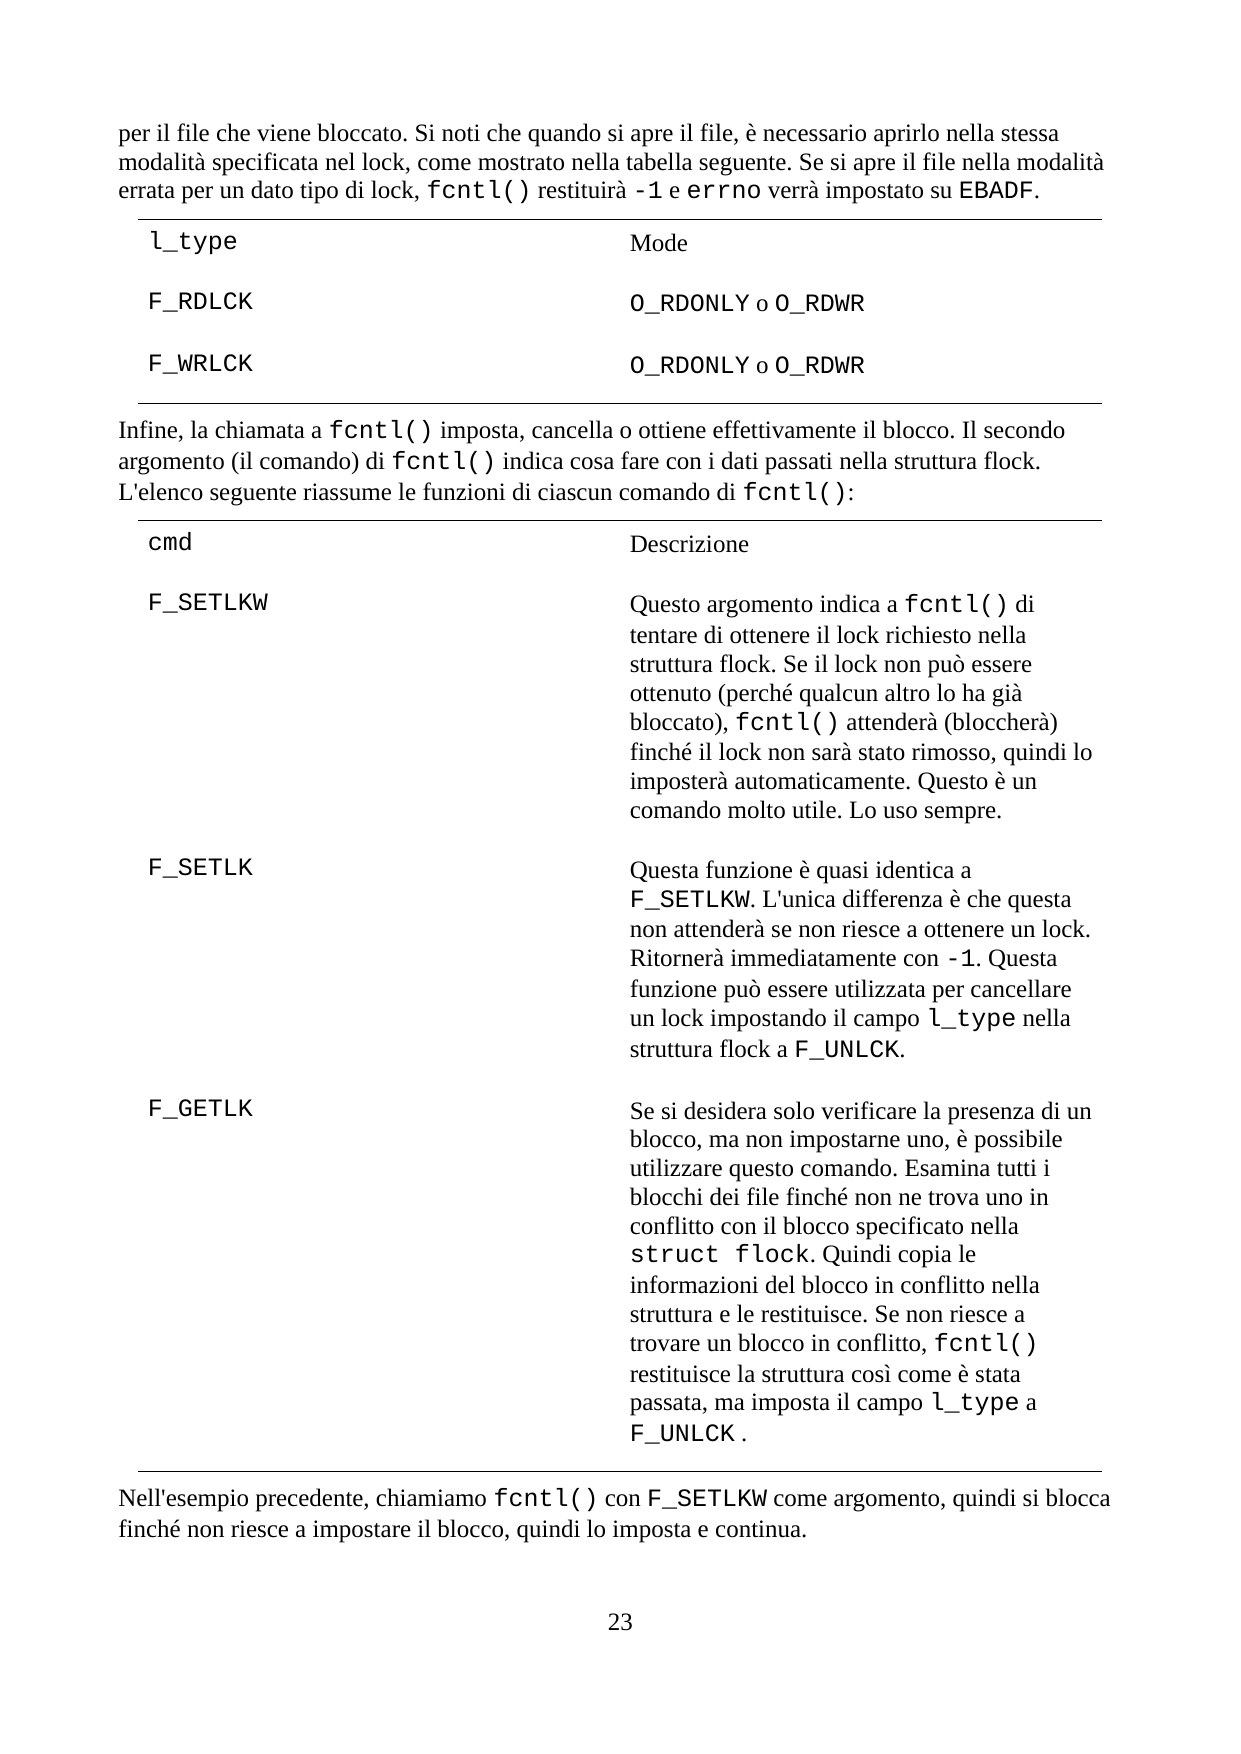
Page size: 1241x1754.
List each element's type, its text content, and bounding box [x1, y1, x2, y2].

table_cell F_SETLK [138, 846, 620, 1086]
text per il file che viene bloccato. Si noti che quando si apre il file, è necessario aprirlo nella stessa modalità specificata nel lock, come mostrato nella tabella seguente. Se si apre il file nella modalità errata per un dato tipo di lock, fcntl() restituirà -1 e errno verrà impostato su EBADF. [118, 118, 1122, 206]
table_header l_type [138, 220, 620, 279]
table_cell Questa funzione è quasi identica a F_SETLKW. L'unica differenza è che questa non attenderà se non riesce a ottenere un lock. Ritornerà immediatamente con -1. Questa funzione può essere utilizzata per cancellare un lock impostando il campo l_type nella struttura flock a F_UNLCK. [620, 846, 1102, 1086]
table_header Descrizione [620, 521, 1102, 580]
table_cell F_WRLCK [138, 341, 620, 403]
table_cell F_GETLK [138, 1086, 620, 1471]
table_cell Se si desidera solo verificare la presenza di un blocco, ma non impostarne uno, è possibile utilizzare questo comando. Esamina tutti i blocchi dei file finché non ne trova uno in conflitto con il blocco specificato nella struct flock. Quindi copia le informazioni del blocco in conflitto nella struttura e le restituisce. Se non riesce a trovare un blocco in conflitto, fcntl() restituisce la struttura così come è stata passata, ma imposta il campo l_type a F_UNLCK . [620, 1086, 1102, 1471]
text Infine, la chiamata a fcntl() imposta, cancella o ottiene effettivamente il blocco. Il secondo argomento (il comando) di fcntl() indica cosa fare con i dati passati nella struttura flock. L'elenco seguente riassume le funzioni di ciascun comando di fcntl(): [118, 415, 1122, 508]
table_cell O_RDONLY o O_RDWR [620, 341, 1102, 403]
table_cell O_RDONLY o O_RDWR [620, 279, 1102, 341]
table_header cmd [138, 521, 620, 580]
table_cell F_RDLCK [138, 279, 620, 341]
table_cell F_SETLKW [138, 580, 620, 846]
table_cell Questo argomento indica a fcntl() di tentare di ottenere il lock richiesto nella struttura flock. Se il lock non può essere ottenuto (perché qualcun altro lo ha già bloccato), fcntl() attenderà (bloccherà) finché il lock non sarà stato rimosso, quindi lo imposterà automaticamente. Questo è un comando molto utile. Lo uso sempre. [620, 580, 1102, 846]
text Nell'esempio precedente, chiamiamo fcntl() con F_SETLKW come argomento, quindi si blocca finché non riesce a impostare il blocco, quindi lo imposta e continua. [118, 1483, 1122, 1542]
table_header Mode [620, 220, 1102, 279]
